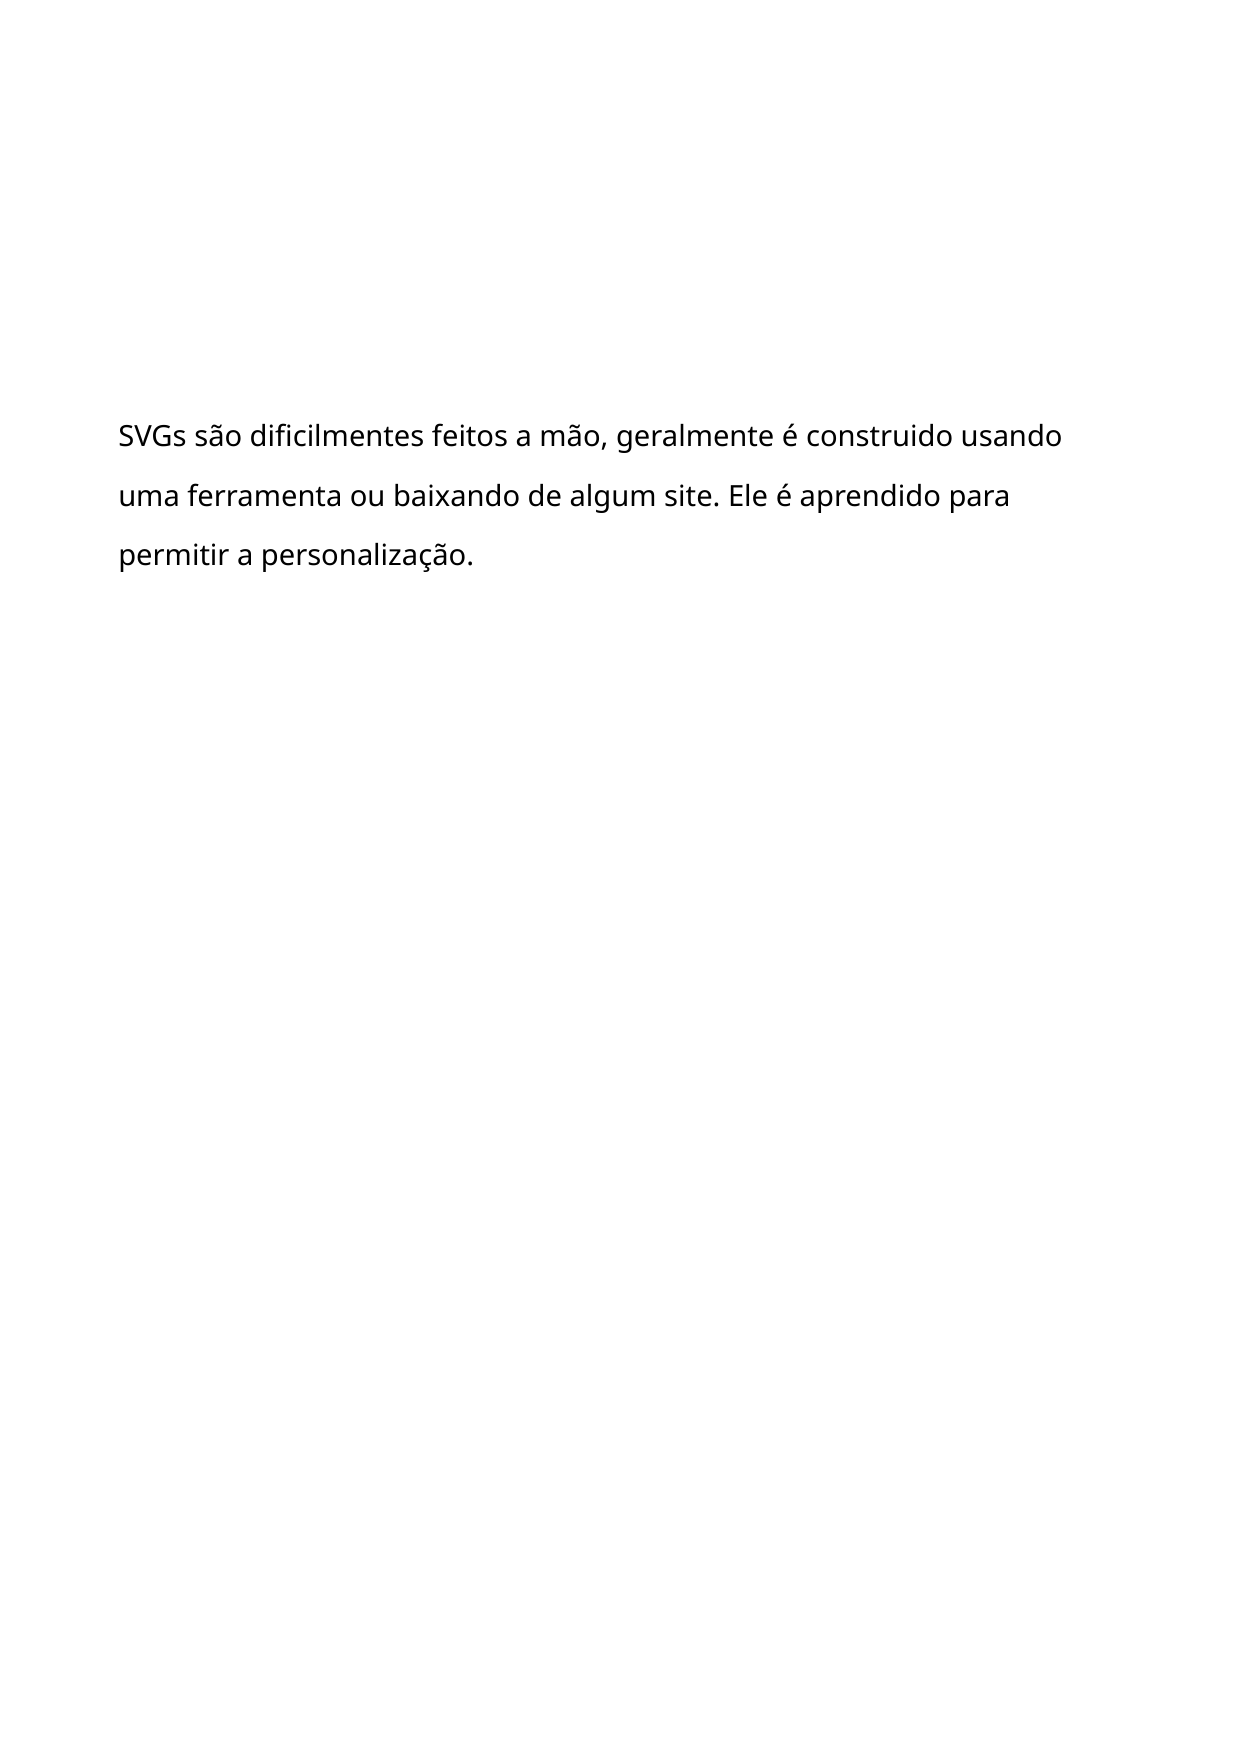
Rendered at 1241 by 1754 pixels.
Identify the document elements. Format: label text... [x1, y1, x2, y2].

text SVGs são dificilmentes feitos a mão, geralmente é construido usando uma ferramenta ou baixando de algum site. Ele é aprendido para permitir a personalização. [118, 416, 1122, 574]
